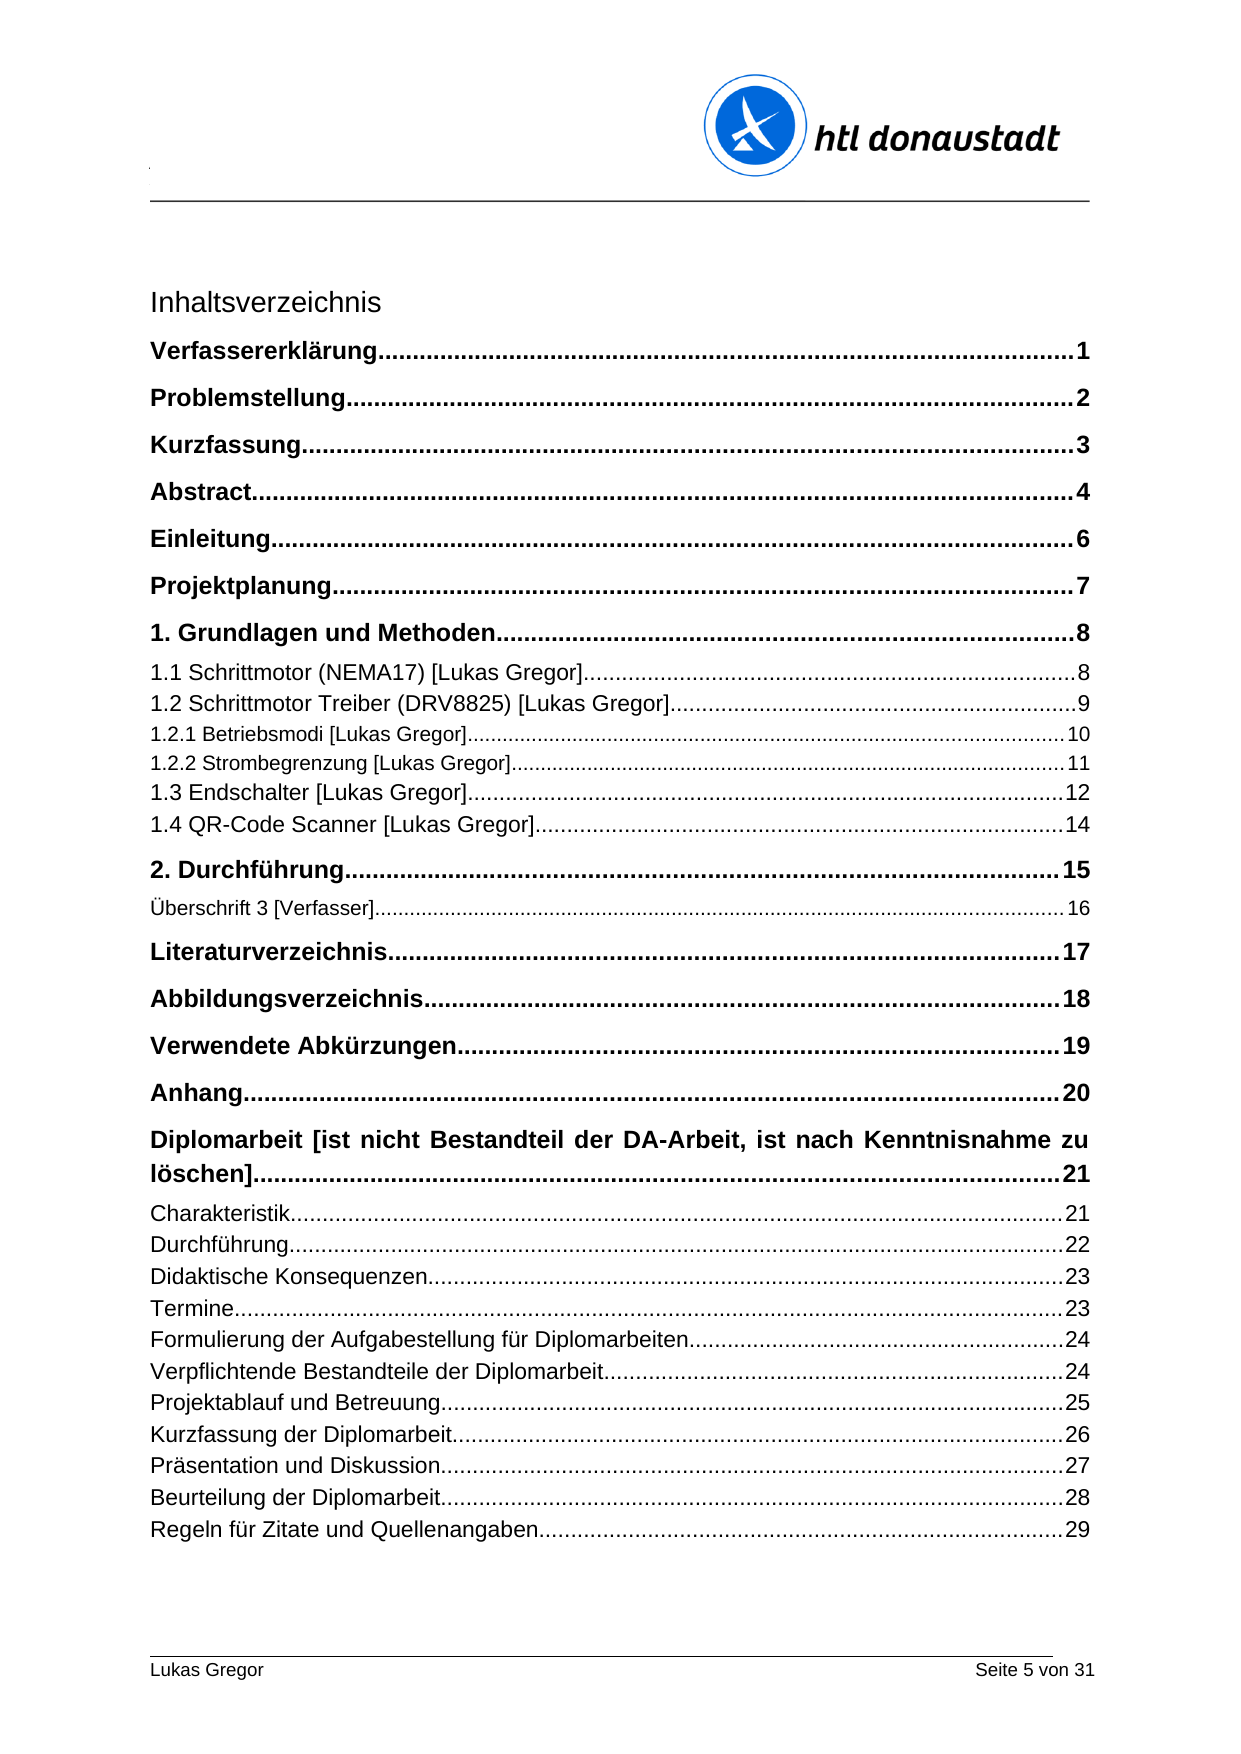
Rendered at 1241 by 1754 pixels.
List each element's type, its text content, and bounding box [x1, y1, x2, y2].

text Anhang 20 [150, 1078, 1090, 1106]
text 1. Grundlagen und Methoden 8 [150, 618, 1090, 647]
text Projektplanung 7 [150, 571, 1090, 599]
text 1.3 Endschalter [Lukas Gregor] 12 [150, 779, 1090, 806]
text Verpflichtende Bestandteile der Diplomarbeit 24 [150, 1358, 1090, 1384]
text Projektablauf und Betreuung 25 [150, 1389, 1090, 1416]
text Kurzfassung der Diplomarbeit 26 [150, 1421, 1090, 1447]
subtitle Inhaltsverzeichnis [150, 285, 1090, 318]
text Didaktische Konsequenzen 23 [150, 1263, 1090, 1289]
text Regeln für Zitate und Quellenangaben 29 [150, 1516, 1090, 1542]
text Kurzfassung 3 [150, 430, 1090, 459]
text Überschrift 3 [Verfasser] 16 [150, 896, 1090, 919]
text 2. Durchführung 15 [150, 855, 1090, 883]
picture [150, 73, 1090, 207]
text Termine 23 [150, 1294, 1090, 1321]
text Präsentation und Diskussion 27 [150, 1452, 1090, 1479]
text 1.2.2 Strombegrenzung [Lukas Gregor] 11 [150, 750, 1090, 774]
text 1.1 Schrittmotor (NEMA17) [Lukas Gregor] 8 [150, 658, 1090, 685]
text Abstract 4 [150, 477, 1090, 506]
text Verwendete Abkürzungen 19 [150, 1031, 1090, 1059]
text 1.4 QR-Code Scanner [Lukas Gregor] 14 [150, 811, 1090, 837]
text Charakteristik 21 [150, 1200, 1090, 1226]
text 1.2 Schrittmotor Treiber (DRV8825) [Lukas Gregor] 9 [150, 690, 1090, 716]
text Einleitung 6 [150, 524, 1090, 553]
text Beurteilung der Diplomarbeit 28 [150, 1484, 1090, 1510]
text Formulierung der Aufgabestellung für Diplomarbeiten 24 [150, 1326, 1090, 1352]
text Durchführung 22 [150, 1231, 1090, 1258]
text Verfassererklärung 1 [150, 336, 1090, 365]
text Literaturverzeichnis 17 [150, 937, 1090, 966]
text Abbildungsverzeichnis 18 [150, 984, 1090, 1012]
text 1.2.1 Betriebsmodi [Lukas Gregor] 10 [150, 722, 1090, 746]
text Problemstellung 2 [150, 383, 1090, 412]
text Diplomarbeit [ist nicht Bestandteil der DA-Arbeit, ist nach Kenntnisnahme zu löschen] 21 [150, 1125, 1090, 1188]
